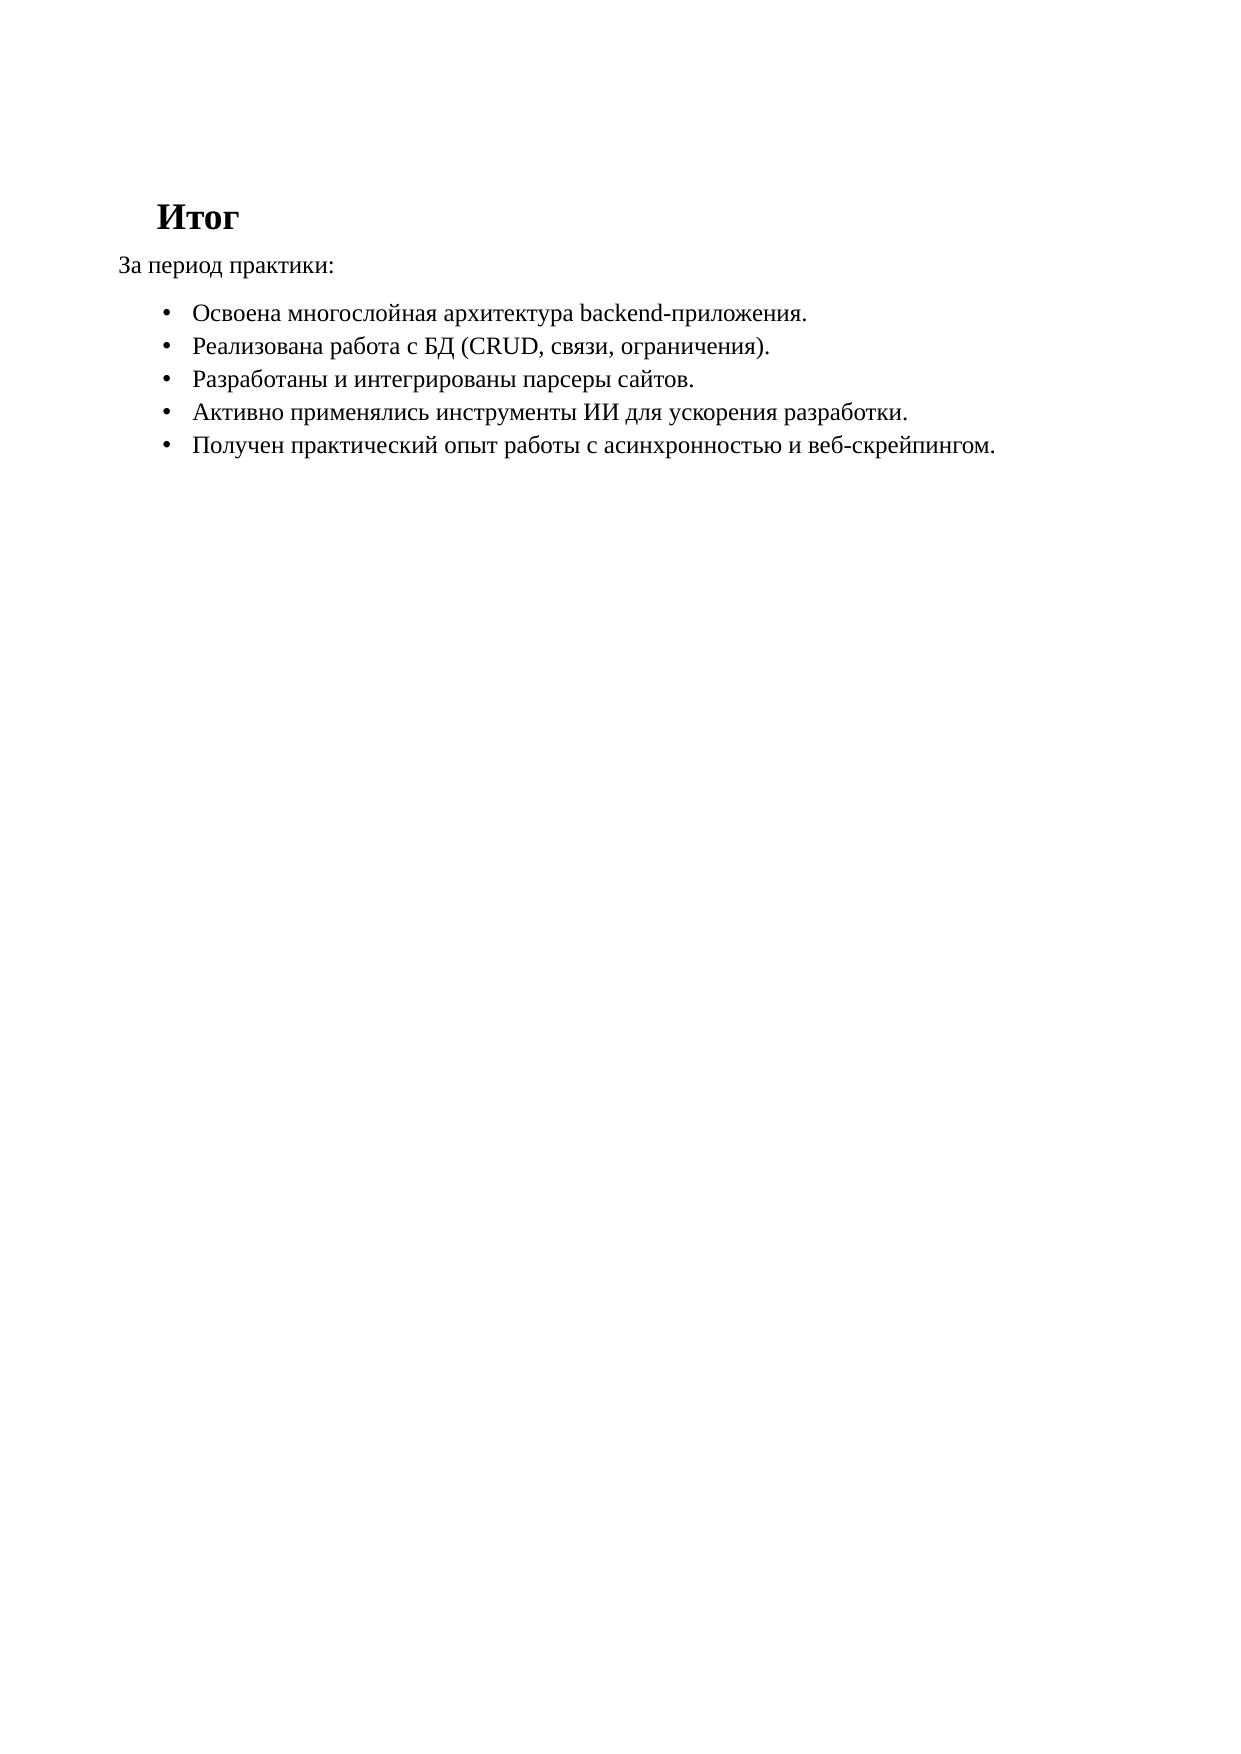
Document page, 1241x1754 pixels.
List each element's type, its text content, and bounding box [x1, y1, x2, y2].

subtitle 📌 Итог [118, 194, 1122, 238]
list Активно применялись инструменты ИИ для ускорения разработки. [162, 397, 1122, 426]
list Получен практический опыт работы с асинхронностью и веб-скрейпингом. [162, 430, 1122, 459]
list Реализована работа с БД (CRUD, связи, ограничения). [162, 331, 1122, 359]
text За период практики: [118, 250, 1122, 279]
list Освоена многослойная архитектура backend-приложения. [162, 298, 1122, 327]
list Разработаны и интегрированы парсеры сайтов. [162, 364, 1122, 393]
